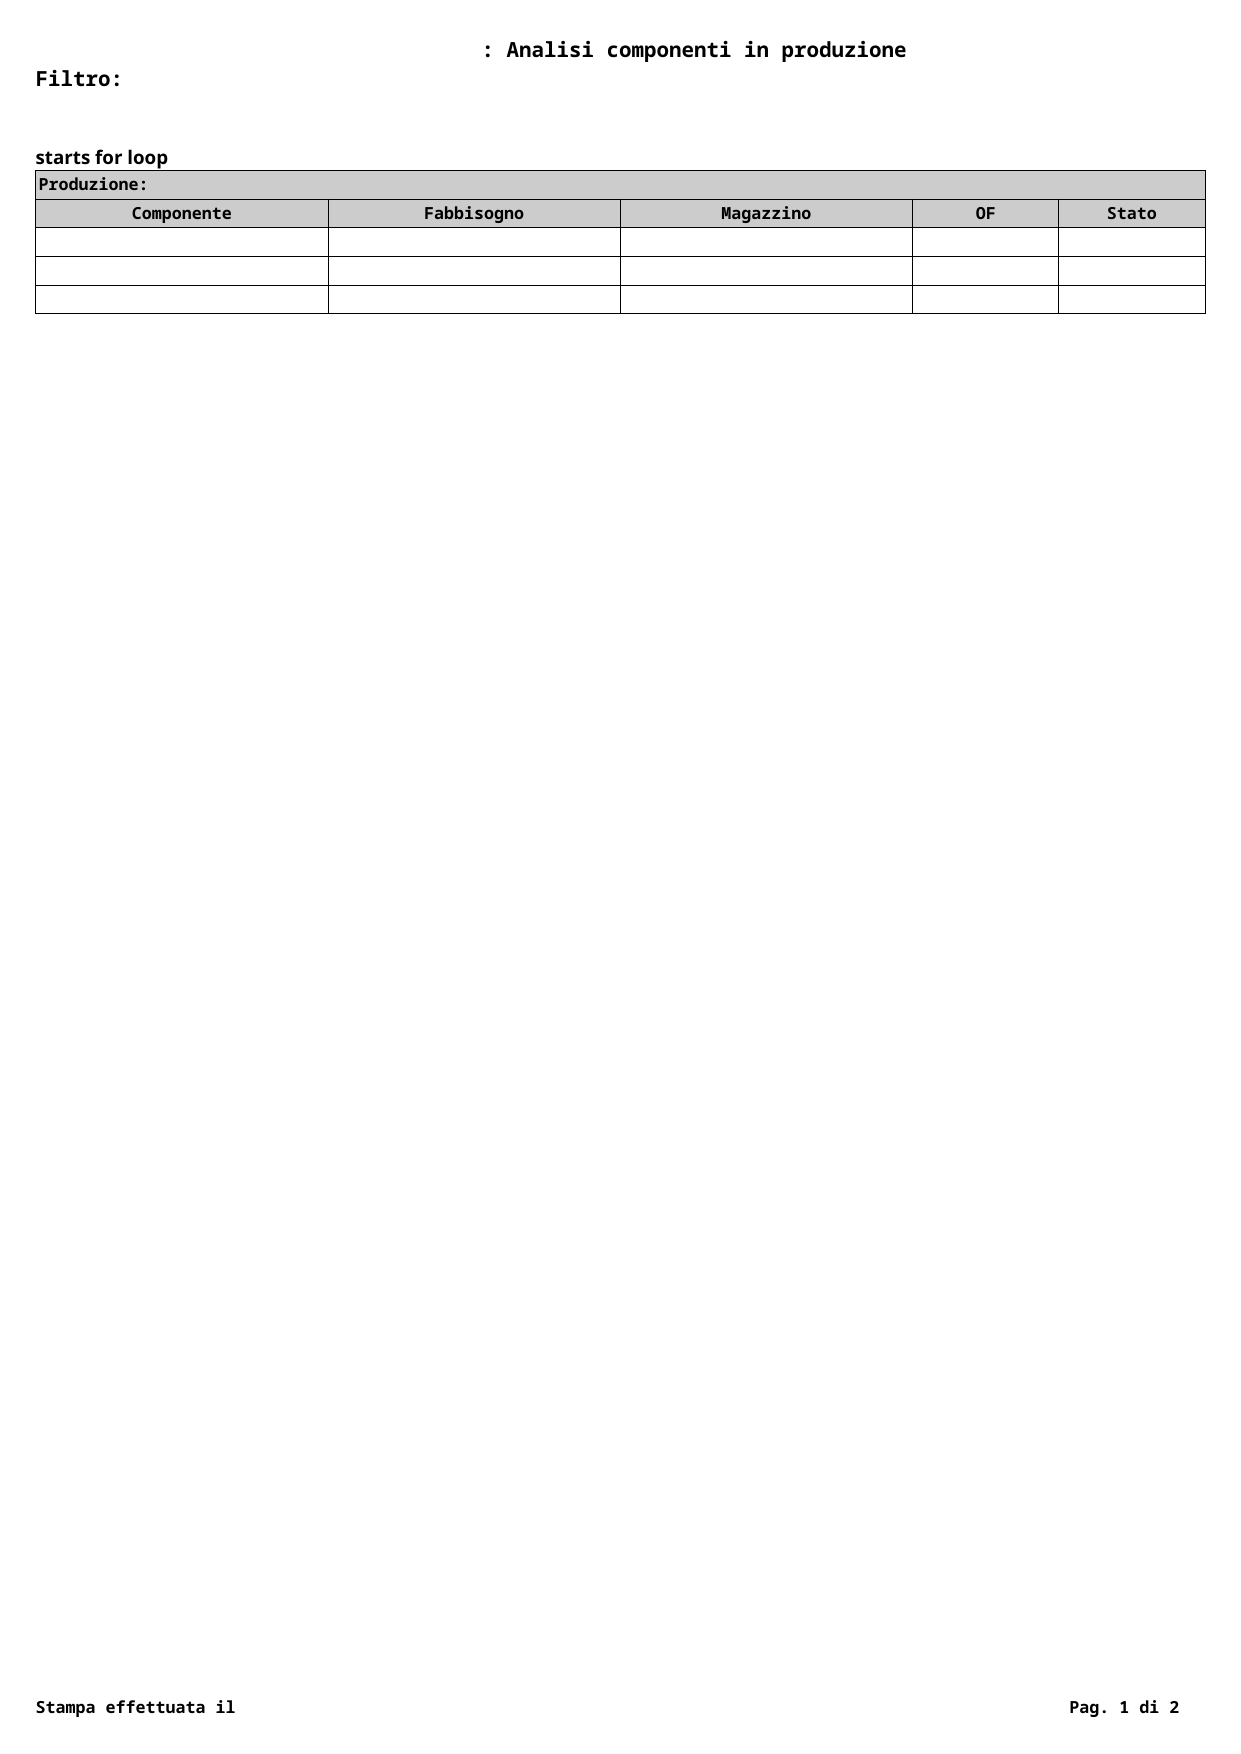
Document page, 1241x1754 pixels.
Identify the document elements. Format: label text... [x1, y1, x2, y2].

table_cell Stato [1059, 200, 1205, 227]
table_cell [913, 286, 1058, 313]
table_cell [1059, 286, 1205, 313]
text starts for loop [35, 144, 1205, 170]
table_cell <for each="item in record"> [36, 228, 328, 256]
text <setLang('it_IT')> [35, 122, 1205, 144]
table_cell <item[4]> [1059, 257, 1205, 284]
table_cell Fabbisogno [329, 200, 620, 227]
table_header Produzione: <mrp.name> [36, 171, 1205, 199]
table_cell Componente [36, 200, 328, 227]
table_cell [1059, 228, 1205, 256]
table_cell [329, 286, 620, 313]
table_cell [621, 286, 912, 313]
table_cell <item[0].default_code> [36, 257, 328, 284]
table_cell [913, 228, 1058, 256]
table_cell OF [913, 200, 1058, 227]
table_cell <item[3]> [913, 257, 1058, 284]
table_cell <item[2]> [621, 257, 912, 284]
table_cell [329, 228, 620, 256]
table_cell Magazzino [621, 200, 912, 227]
table_cell </for> [36, 286, 328, 313]
table_cell [621, 228, 912, 256]
table_cell <item[1]> [329, 257, 620, 284]
